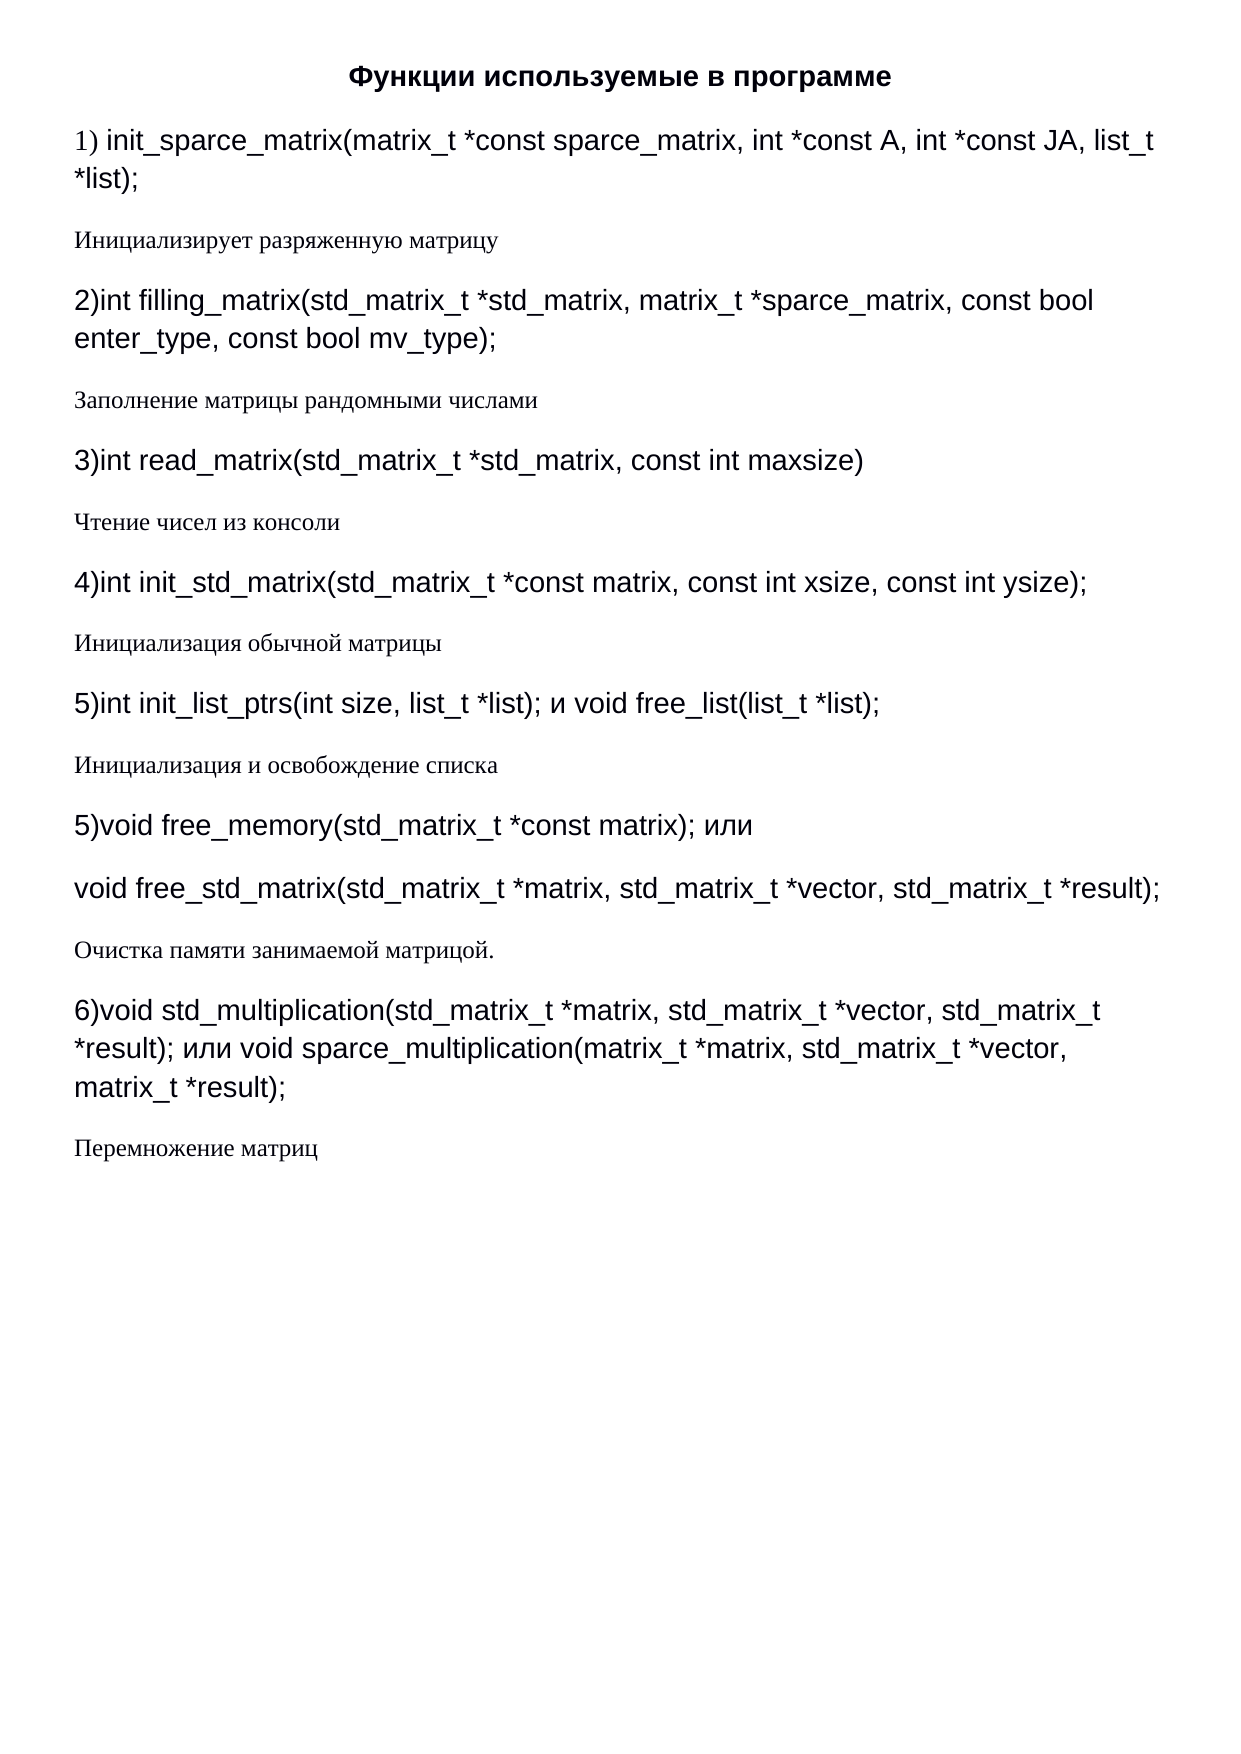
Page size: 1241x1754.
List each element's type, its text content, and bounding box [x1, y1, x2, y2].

subtitle Перемножение матриц [74, 1133, 1167, 1162]
subtitle Очистка памяти занимаемой матрицой. [74, 935, 1167, 963]
subtitle Заполнение матрицы рандомными числами [74, 385, 1167, 414]
subtitle Инициализация и освобождение списка [74, 750, 1167, 778]
subtitle 4)int init_std_matrix(std_matrix_t *const matrix, const int xsize, const int ysize); [74, 564, 1167, 598]
subtitle 5)void free_memory(std_matrix_t *const matrix); или [74, 808, 1167, 841]
subtitle 6)void std_multiplication(std_matrix_t *matrix, std_matrix_t *vector, std_matrix_t *result); или void sparce_multiplication(matrix_t *matrix, std_matrix_t *vector, matrix_t *result); [74, 993, 1167, 1103]
subtitle Чтение чисел из консоли [74, 507, 1167, 535]
subtitle 1) init_sparce_matrix(matrix_t *const sparce_matrix, int *const A, int *const JA, list_t *list); [74, 123, 1167, 195]
subtitle Инициализация обычной матрицы [74, 628, 1167, 657]
subtitle 5)int init_list_ptrs(int size, list_t *list); и void free_list(list_t *list); [74, 686, 1167, 720]
subtitle Инициализирует разряженную матрицу [74, 225, 1167, 254]
subtitle void free_std_matrix(std_matrix_t *matrix, std_matrix_t *vector, std_matrix_t *result); [74, 871, 1167, 905]
subtitle 3)int read_matrix(std_matrix_t *std_matrix, const int maxsize) [74, 443, 1167, 477]
subtitle Функции используемые в программе [74, 59, 1167, 93]
subtitle 2)int filling_matrix(std_matrix_t *std_matrix, matrix_t *sparce_matrix, const bool enter_type, const bool mv_type); [74, 283, 1167, 355]
